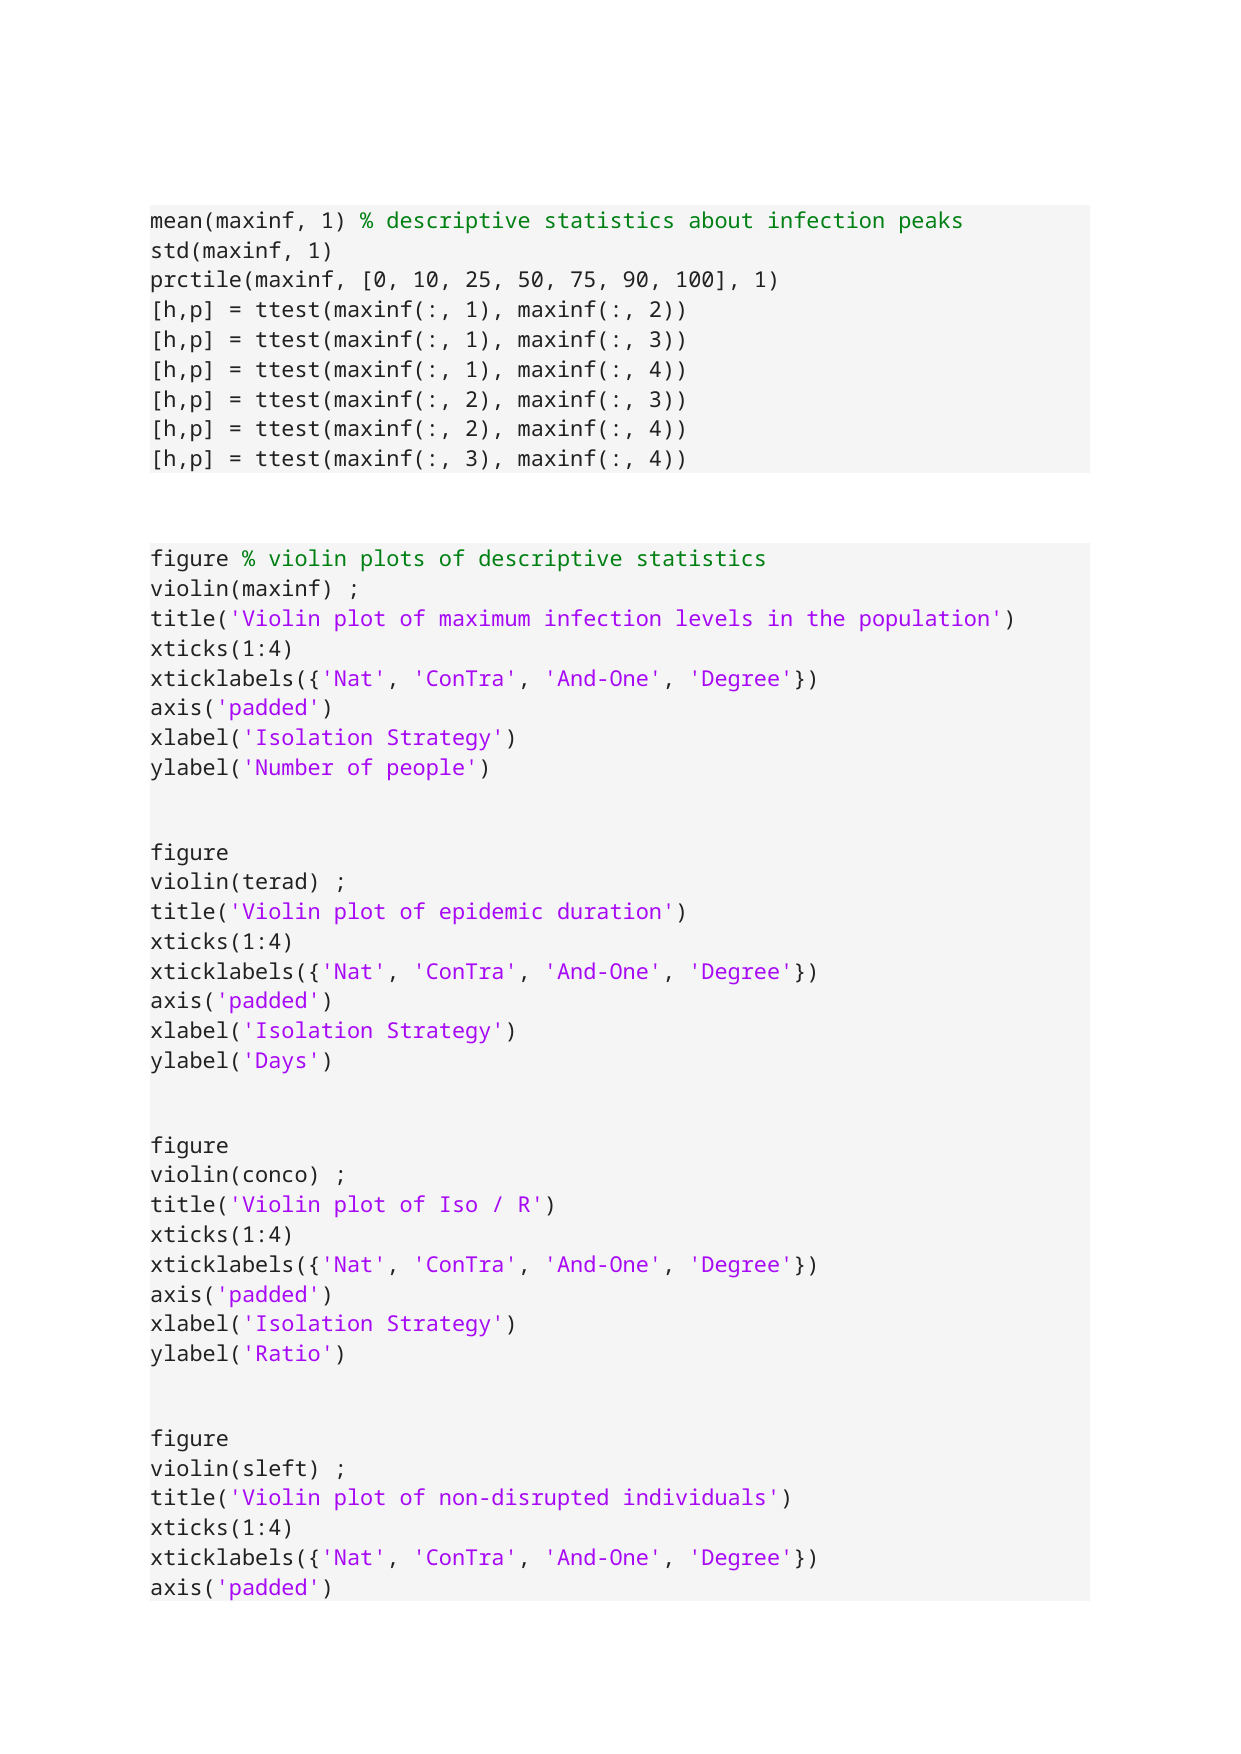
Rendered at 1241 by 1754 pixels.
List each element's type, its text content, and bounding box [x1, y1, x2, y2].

text axis('padded') [150, 1278, 1090, 1308]
text xlabel('Isolation Strategy') [150, 1308, 1090, 1338]
text [h,p] = ttest(maxinf(:, 1), maxinf(:, 3)) [150, 324, 1090, 354]
text title('Violin plot of epidemic duration') [150, 896, 1090, 926]
text figure [150, 1423, 1090, 1452]
text axis('padded') [150, 692, 1090, 722]
text [h,p] = ttest(maxinf(:, 3), maxinf(:, 4)) [150, 443, 1090, 473]
text xticklabels({'Nat', 'ConTra', 'And-One', 'Degree'}) [150, 956, 1090, 985]
text violin(conco) ; [150, 1159, 1090, 1189]
text xlabel('Isolation Strategy') [150, 1015, 1090, 1045]
text figure [150, 1129, 1090, 1159]
text std(maxinf, 1) [150, 234, 1090, 264]
text title('Violin plot of non-disrupted individuals') [150, 1482, 1090, 1512]
text xticklabels({'Nat', 'ConTra', 'And-One', 'Degree'}) [150, 662, 1090, 692]
text violin(maxinf) ; [150, 573, 1090, 603]
text mean(maxinf, 1) % descriptive statistics about infection peaks [150, 205, 1090, 234]
text xticks(1:4) [150, 1512, 1090, 1542]
text xlabel('Isolation Strategy') [150, 722, 1090, 752]
text [h,p] = ttest(maxinf(:, 2), maxinf(:, 3)) [150, 383, 1090, 413]
text xticks(1:4) [150, 633, 1090, 662]
text xticklabels({'Nat', 'ConTra', 'And-One', 'Degree'}) [150, 1249, 1090, 1278]
text [h,p] = ttest(maxinf(:, 1), maxinf(:, 4)) [150, 354, 1090, 383]
text xticks(1:4) [150, 926, 1090, 956]
text xticklabels({'Nat', 'ConTra', 'And-One', 'Degree'}) [150, 1542, 1090, 1572]
text ylabel('Days') [150, 1045, 1090, 1075]
text prctile(maxinf, [0, 10, 25, 50, 75, 90, 100], 1) [150, 264, 1090, 294]
text ylabel('Number of people') [150, 752, 1090, 782]
text violin(sleft) ; [150, 1452, 1090, 1482]
text xticks(1:4) [150, 1219, 1090, 1249]
text title('Violin plot of Iso / R') [150, 1189, 1090, 1219]
text figure % violin plots of descriptive statistics [150, 543, 1090, 573]
text violin(terad) ; [150, 866, 1090, 896]
text axis('padded') [150, 1572, 1090, 1601]
text [h,p] = ttest(maxinf(:, 1), maxinf(:, 2)) [150, 294, 1090, 324]
text title('Violin plot of maximum infection levels in the population') [150, 603, 1090, 633]
text [h,p] = ttest(maxinf(:, 2), maxinf(:, 4)) [150, 413, 1090, 443]
text figure [150, 836, 1090, 866]
text axis('padded') [150, 985, 1090, 1015]
text ylabel('Ratio') [150, 1338, 1090, 1368]
